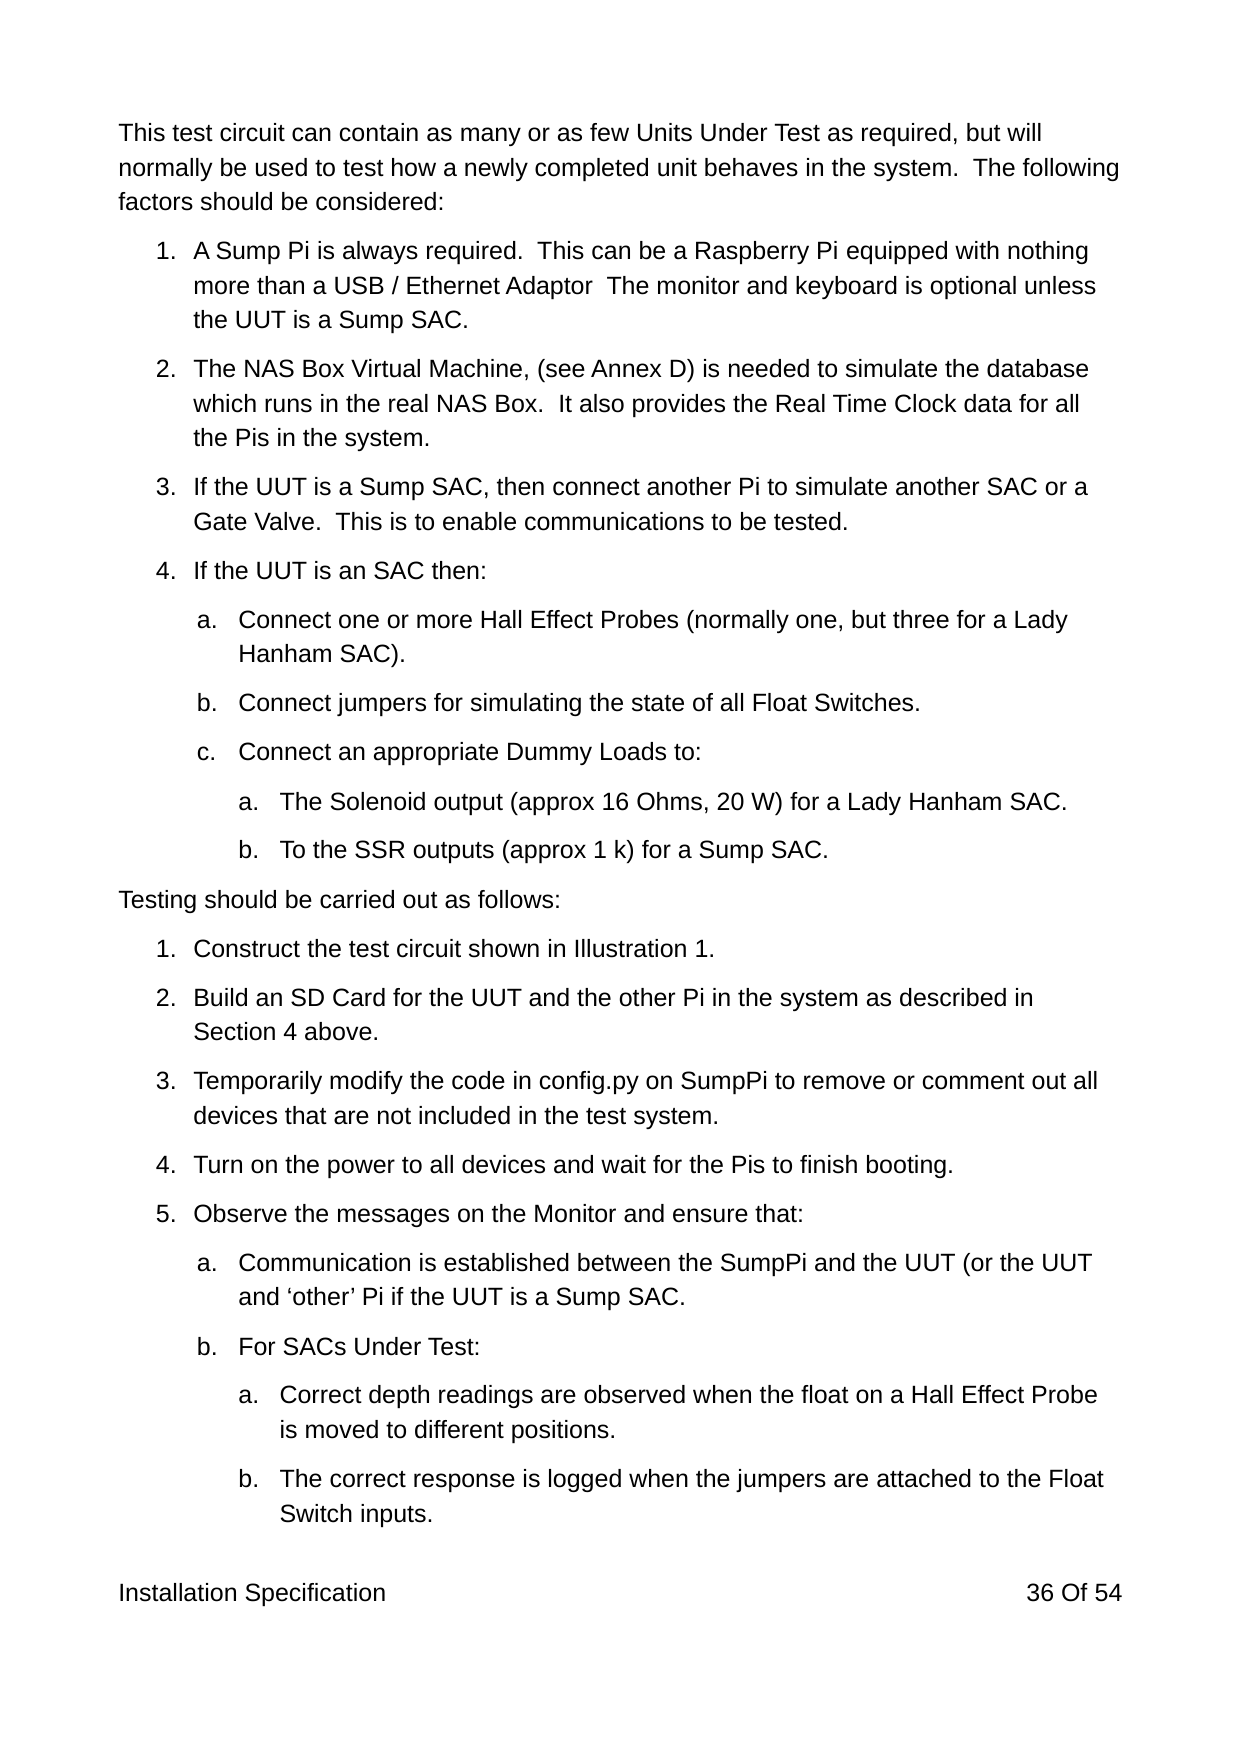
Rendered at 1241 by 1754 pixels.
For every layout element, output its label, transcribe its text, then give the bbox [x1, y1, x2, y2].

list Construct the test circuit shown in Illustration 1. [156, 934, 1122, 962]
list Connect one or more Hall Effect Probes (normally one, but three for a Lady Hanham SAC). [197, 605, 1122, 668]
text This test circuit can contain as many or as few Units Under Test as required, but will normally be used to test how a newly completed unit behaves in the system. The following factors should be considered: [118, 118, 1122, 216]
text Testing should be carried out as follows: [118, 884, 1122, 913]
list Correct depth readings are observed when the float on a Hall Effect Probe is moved to different positions. [238, 1381, 1122, 1444]
list Temporarily modify the code in config.py on SumpPi to remove or comment out all devices that are not included in the test system. [156, 1066, 1122, 1129]
list For SACs Under Test: [197, 1331, 1122, 1360]
list To the SSR outputs (approx 1 k) for a Sump SAC. [238, 836, 1122, 864]
list The NAS Box Virtual Machine, (see Annex D) is needed to simulate the database which runs in the real NAS Box. It also provides the Real Time Clock data for all the Pis in the system. [156, 354, 1122, 452]
list A Sump Pi is always required. This can be a Raspberry Pi equipped with nothing more than a USB / Ethernet Adaptor The monitor and keyboard is optional unless the UUT is a Sump SAC. [156, 236, 1122, 334]
list Turn on the power to all devices and wait for the Pis to finish booting. [156, 1150, 1122, 1178]
list Observe the messages on the Monitor and ensure that: [156, 1199, 1122, 1228]
list Build an SD Card for the UUT and the other Pi in the system as described in Section 4 above. [156, 983, 1122, 1046]
list Connect jumpers for simulating the state of all Float Switches. [197, 688, 1122, 717]
list If the UUT is an SAC then: [156, 556, 1122, 584]
list The Solenoid output (approx 16 Ohms, 20 W) for a Lady Hanham SAC. [238, 786, 1122, 815]
list Connect an appropriate Dummy Loads to: [197, 737, 1122, 766]
list The correct response is logged when the jumpers are attached to the Float Switch inputs. [238, 1464, 1122, 1527]
list Communication is established between the SumpPi and the UUT (or the UUT and ‘other’ Pi if the UUT is a Sump SAC. [197, 1248, 1122, 1311]
list If the UUT is a Sump SAC, then connect another Pi to simulate another SAC or a Gate Valve. This is to enable communications to be tested. [156, 472, 1122, 535]
